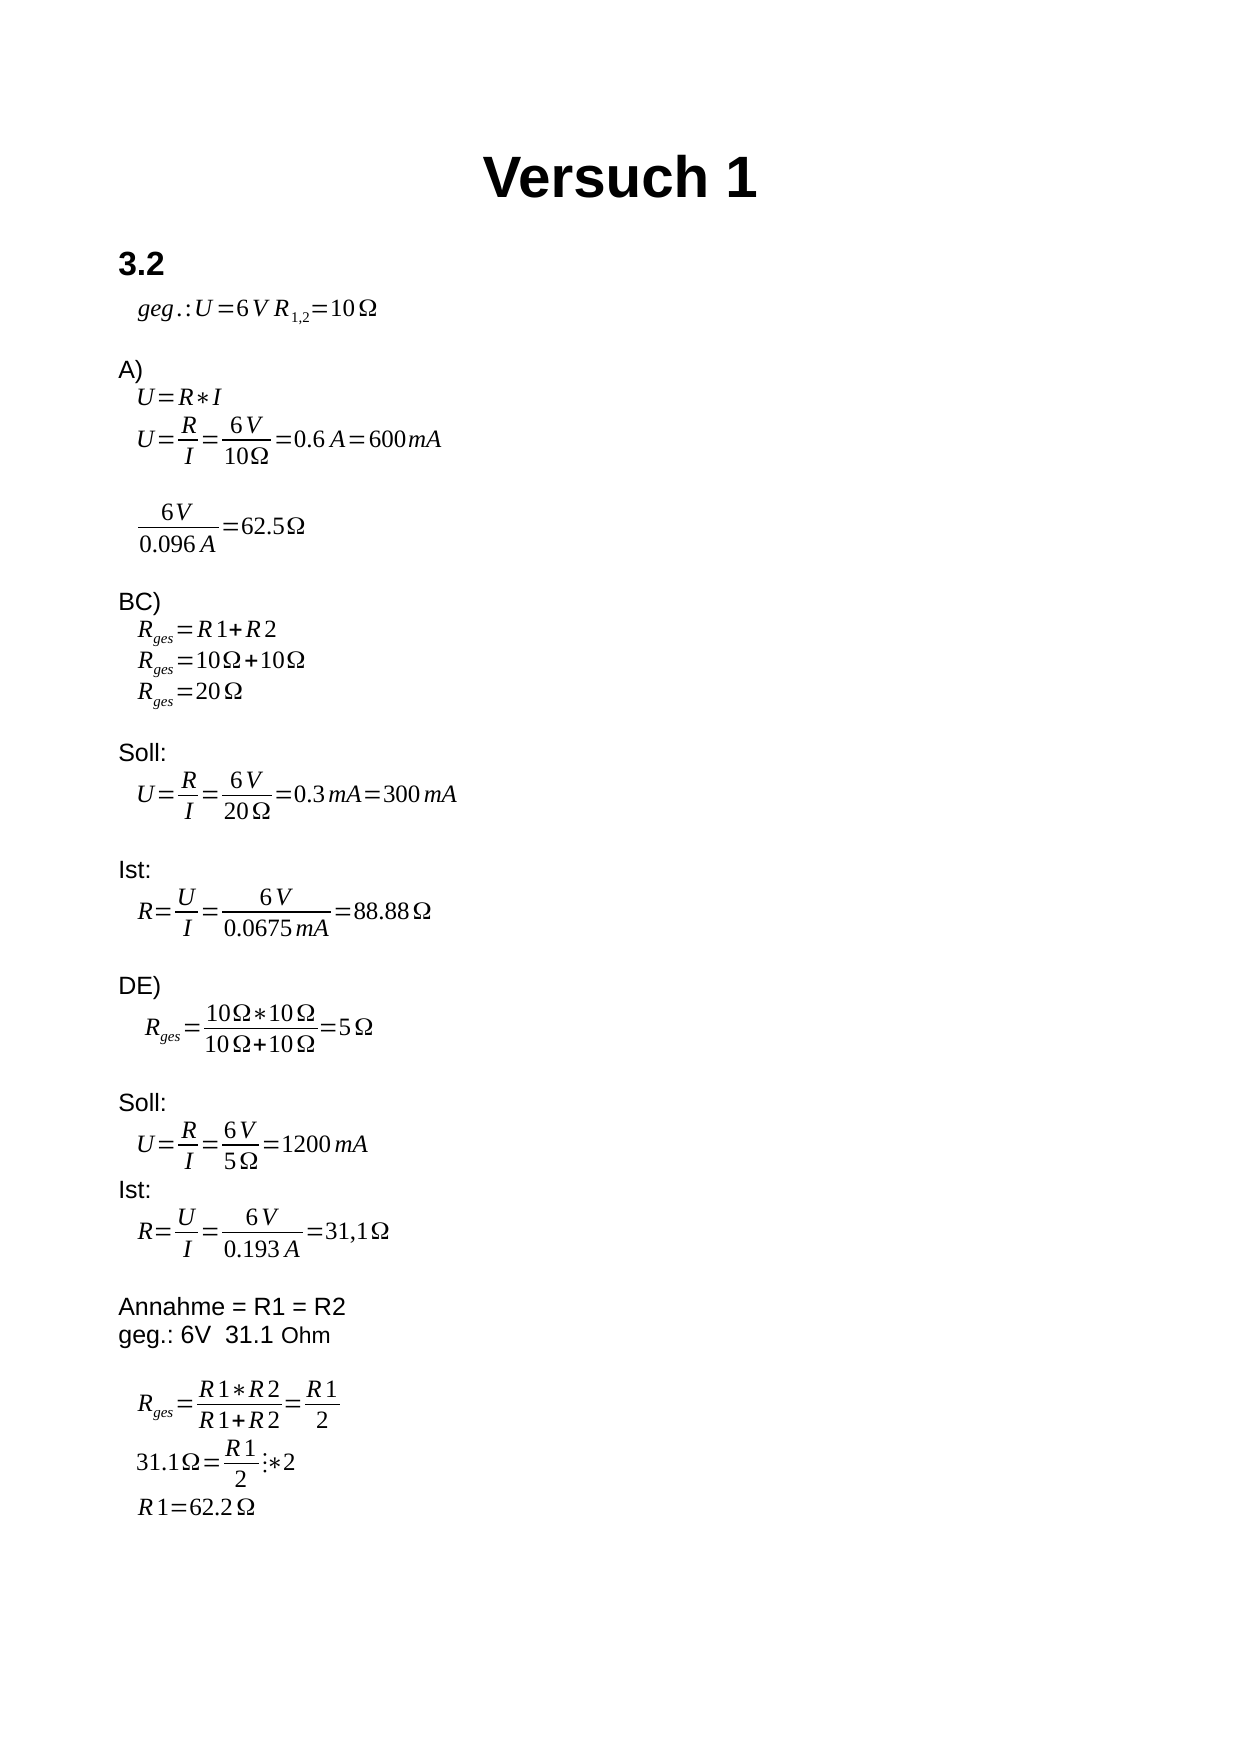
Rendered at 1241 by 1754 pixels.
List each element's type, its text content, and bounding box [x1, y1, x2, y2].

text Ist: [118, 854, 1122, 883]
text Ist: [118, 1175, 1122, 1204]
text DE) [118, 971, 1122, 1000]
text A) [118, 355, 1122, 383]
text Soll: [118, 1087, 1122, 1116]
title Versuch 1 [118, 143, 1122, 210]
text BC) [118, 587, 1122, 615]
subtitle 3.2 [118, 243, 1122, 282]
text Annahme = R1 = R2 [118, 1292, 1122, 1320]
text Soll: [118, 738, 1122, 767]
text geg.: 6V 31.1 Ohm [118, 1320, 1122, 1349]
